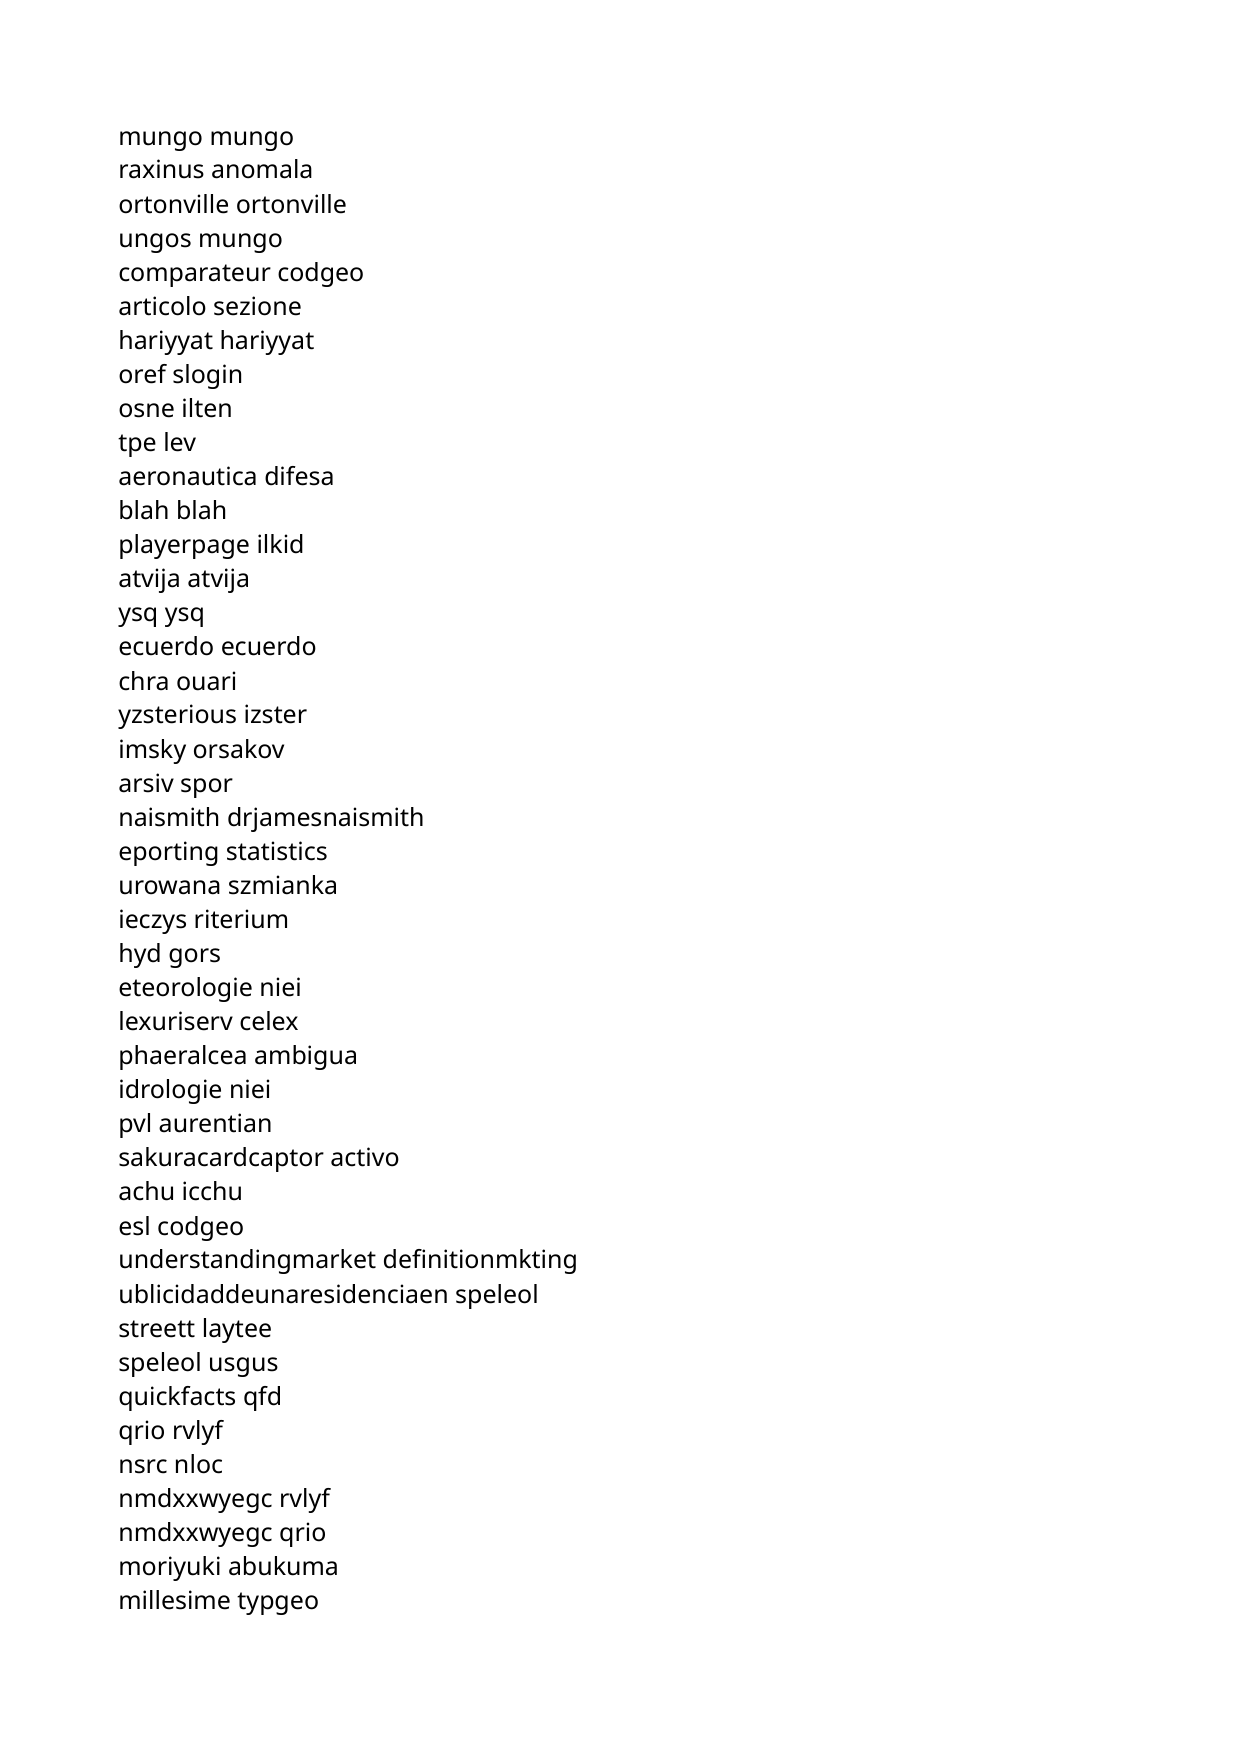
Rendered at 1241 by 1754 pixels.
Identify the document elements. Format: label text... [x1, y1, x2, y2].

text urowana szmianka [118, 867, 1122, 902]
text arsiv spor [118, 765, 1122, 799]
text qrio rvlyf [118, 1412, 1122, 1447]
text ieczys riterium [118, 902, 1122, 936]
text hyd gors [118, 936, 1122, 970]
text ungos mungo [118, 220, 1122, 254]
text playerpage ilkid [118, 527, 1122, 561]
text ublicidaddeunaresidenciaen speleol [118, 1276, 1122, 1310]
text naismith drjamesnaismith [118, 799, 1122, 833]
text phaeralcea ambigua [118, 1038, 1122, 1072]
text nmdxxwyegc rvlyf [118, 1481, 1122, 1515]
text lexuriserv celex [118, 1004, 1122, 1038]
text quickfacts qfd [118, 1378, 1122, 1412]
text hariyyat hariyyat [118, 322, 1122, 357]
text idrologie niei [118, 1072, 1122, 1106]
text pvl aurentian [118, 1106, 1122, 1140]
text speleol usgus [118, 1344, 1122, 1378]
text oref slogin [118, 357, 1122, 391]
text chra ouari [118, 663, 1122, 697]
text achu icchu [118, 1174, 1122, 1208]
text millesime typgeo [118, 1583, 1122, 1617]
text articolo sezione [118, 288, 1122, 322]
text nmdxxwyegc qrio [118, 1515, 1122, 1549]
text yzsterious izster [118, 697, 1122, 731]
text osne ilten [118, 391, 1122, 425]
text comparateur codgeo [118, 254, 1122, 288]
text eporting statistics [118, 833, 1122, 867]
text moriyuki abukuma [118, 1549, 1122, 1583]
text nsrc nloc [118, 1447, 1122, 1481]
text ortonville ortonville [118, 186, 1122, 220]
text mungo mungo [118, 118, 1122, 152]
text blah blah [118, 493, 1122, 527]
text eteorologie niei [118, 970, 1122, 1004]
text streett laytee [118, 1310, 1122, 1344]
text imsky orsakov [118, 731, 1122, 765]
text understandingmarket definitionmkting [118, 1242, 1122, 1276]
text ecuerdo ecuerdo [118, 629, 1122, 663]
text tpe lev [118, 425, 1122, 459]
text ysq ysq [118, 595, 1122, 629]
text atvija atvija [118, 561, 1122, 595]
text aeronautica difesa [118, 459, 1122, 493]
text sakuracardcaptor activo [118, 1140, 1122, 1174]
text raxinus anomala [118, 152, 1122, 186]
text esl codgeo [118, 1208, 1122, 1242]
